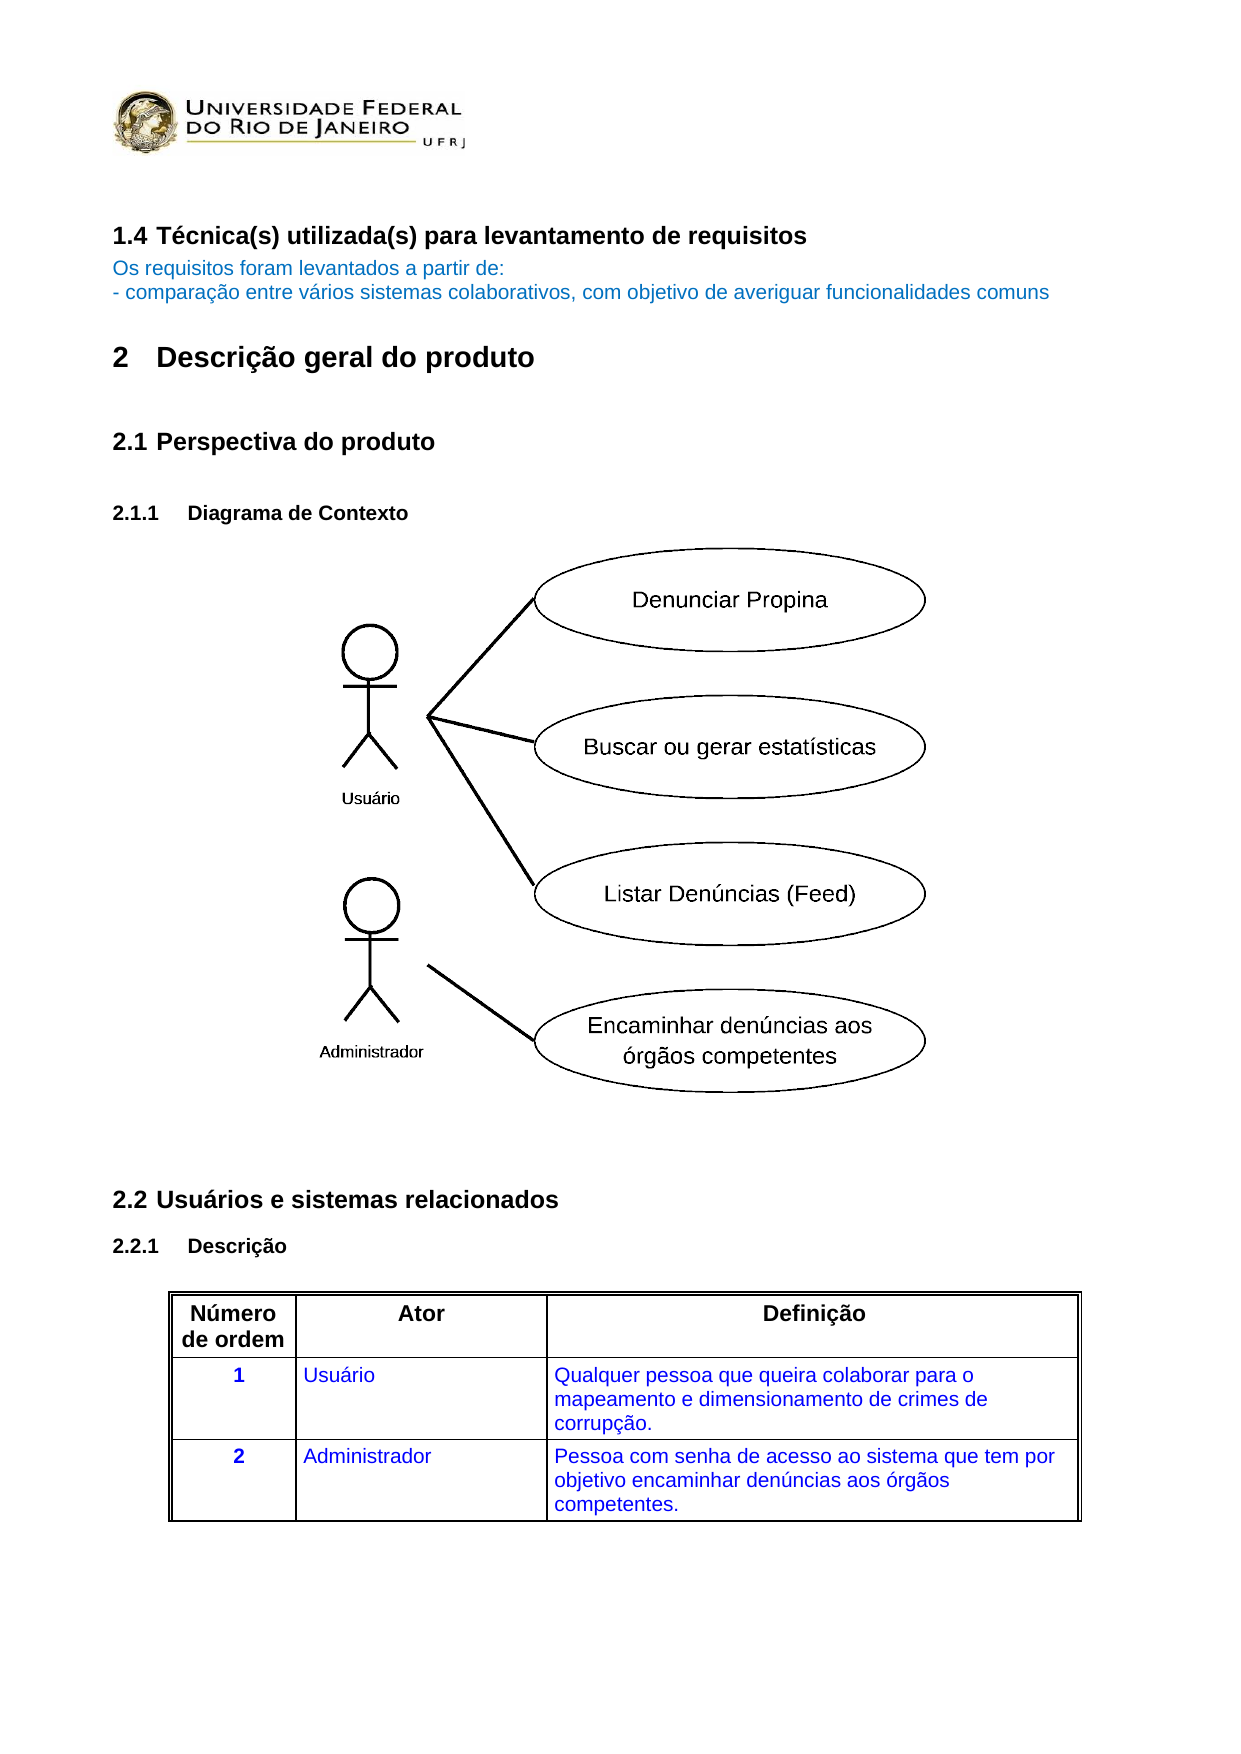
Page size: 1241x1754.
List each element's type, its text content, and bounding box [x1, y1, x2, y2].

subtitle Diagrama de Contexto [112, 501, 1137, 525]
table_header Definição [548, 1296, 1077, 1357]
table_cell Pessoa com senha de acesso ao sistema que tem por objetivo encaminhar denúncias aos órgãos competentes. [548, 1440, 1077, 1520]
table_header Ator [297, 1296, 546, 1357]
table_cell Qualquer pessoa que queira colaborar para o mapeamento e dimensionamento de crimes de corrupção. [548, 1358, 1077, 1438]
subtitle Descrição [112, 1234, 1137, 1258]
picture [112, 73, 465, 168]
table_cell Administrador [297, 1440, 546, 1520]
table_cell [173, 1358, 295, 1438]
picture [291, 536, 959, 1112]
table_cell [173, 1440, 295, 1520]
text - comparação entre vários sistemas colaborativos, com objetivo de averiguar funcionalidades comuns [112, 280, 1137, 304]
table_header Número de ordem [173, 1296, 295, 1357]
subtitle Usuários e sistemas relacionados [112, 1185, 1137, 1213]
subtitle Perspectiva do produto [112, 427, 1137, 456]
subtitle Técnica(s) utilizada(s) para levantamento de requisitos [112, 221, 1137, 250]
text Os requisitos foram levantados a partir de: [112, 256, 1137, 280]
table_cell Usuário [297, 1358, 546, 1438]
subtitle Descrição geral do produto [112, 340, 1137, 374]
